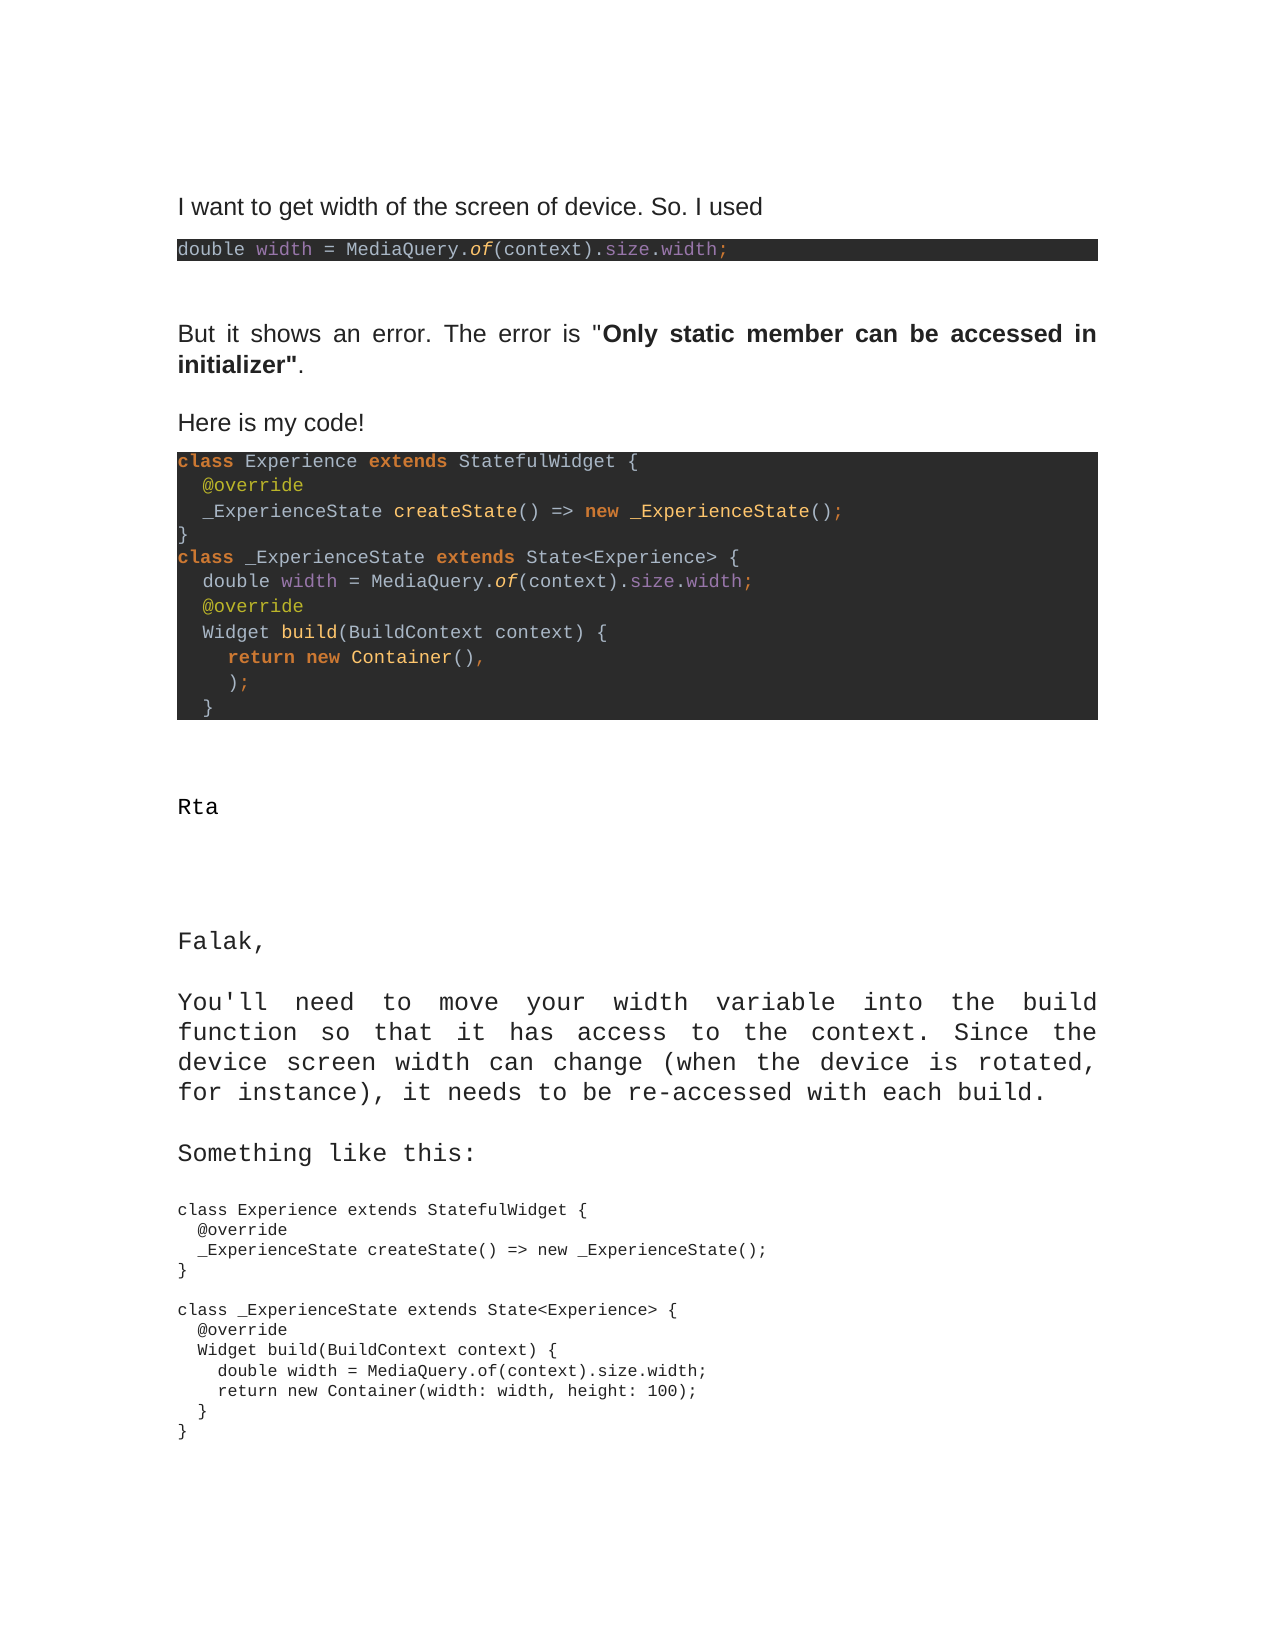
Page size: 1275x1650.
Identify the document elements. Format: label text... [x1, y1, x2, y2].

text @override [177, 474, 1098, 498]
text double width = MediaQuery.of(context).size.width; [177, 239, 1098, 261]
text You'll need to move your width variable into the build function so that it has access to the context. Since the device screen width can change (when the device is rotated, for instance), it needs to be re-accessed with each build. [177, 989, 1098, 1108]
text Something like this: [177, 1141, 1098, 1169]
text Here is my code! [177, 408, 1098, 437]
text ); [177, 671, 1098, 695]
text Rta [177, 795, 1098, 821]
text } [177, 696, 1098, 720]
text } [177, 525, 1098, 546]
text double width = MediaQuery.of(context).size.width; [177, 570, 1098, 594]
text return new Container(), [177, 646, 1098, 669]
text class Experience extends StatefulWidget { [177, 452, 1098, 473]
text I want to get width of the screen of device. So. I used [177, 192, 1098, 221]
text But it shows an error. The error is "Only static member can be accessed in initializer". [177, 319, 1098, 379]
text _ExperienceState createState() => new _ExperienceState(); [177, 499, 1098, 523]
text class Experience extends StatefulWidget { @override _ExperienceState createState() => new _ExperienceState(); } class _ExperienceState extends State<Experience> { @override Widget build(BuildContext context) { double width = MediaQuery.of(context).size.width; return new Container(width: width, height: 100); } [177, 1201, 1098, 1421]
text @override [177, 595, 1098, 619]
text Widget build(BuildContext context) { [177, 621, 1098, 644]
text Falak, [177, 928, 1098, 957]
text class _ExperienceState extends State<Experience> { [177, 547, 1098, 569]
text } [177, 1422, 1098, 1441]
